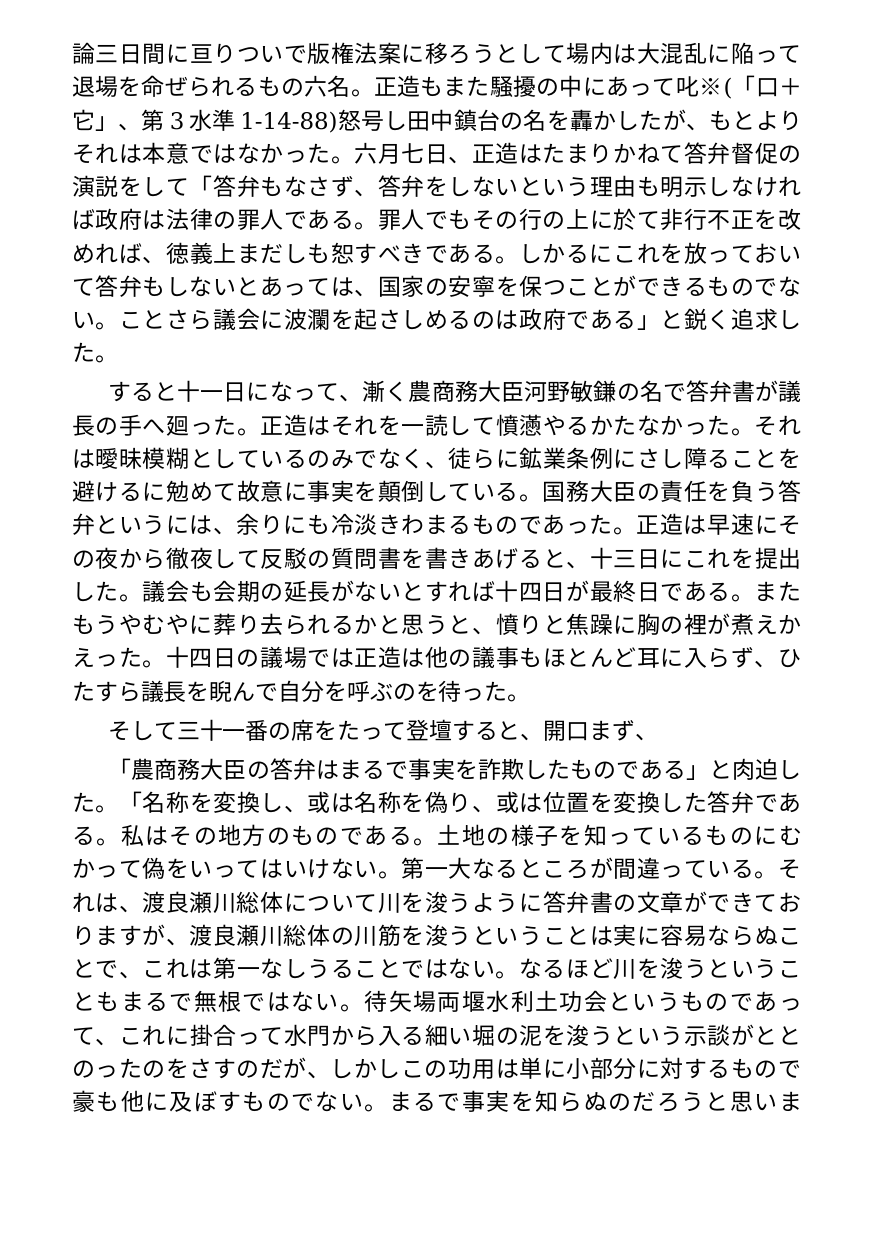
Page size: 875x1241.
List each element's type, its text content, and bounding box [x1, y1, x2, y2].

text そして三十一番の席をたって登壇すると、開口まず、 [72, 712, 802, 746]
text 「農商務大臣の答弁はまるで事実を詐欺したものである」と肉迫した。「名称を変換し、或は名称を偽り、或は位置を変換した答弁である。私はその地方のものである。土地の様子を知っているものにむかって偽をいってはいけない。第一大なるところが間違っている。それは、渡良瀬川総体について川を浚うように答弁書の文章ができておりますが、渡良瀬川総体の川筋を浚うということは実に容易ならぬことで、これは第一なしうることではない。なるほど川を浚うということもまるで無根ではない。待矢場両堰水利土功会というものであって、これに掛合って水門から入る細い堀の泥を浚うという示談がととのったのをさすのだが、しかしこの功用は単に小部分に対するもので豪も他に及ぼすものでない。まるで事実を知らぬのだろうと思いま [72, 752, 802, 1117]
text すると十一日になって、漸く農商務大臣河野敏鎌の名で答弁書が議長の手へ廻った。正造はそれを一読して憤懣やるかたなかった。それは曖昧模糊としているのみでなく、徒らに鉱業条例にさし障ることを避けるに勉めて故意に事実を顛倒している。国務大臣の責任を負う答弁というには、余りにも冷淡きわまるものであった。正造は早速にその夜から徹夜して反駁の質問書を書きあげると、十三日にこれを提出した。議会も会期の延長がないとすれば十四日が最終日である。またもうやむやに葬り去られるかと思うと、憤りと焦躁に胸の裡が煮えかえった。十四日の議場では正造は他の議事もほとんど耳に入らず、ひたすら議長を睨んで自分を呼ぶのを待った。 [72, 374, 802, 707]
text 論三日間に亘りついで版権法案に移ろうとして場内は大混乱に陥って退場を命ぜられるもの六名。正造もまた騒擾の中にあって叱※(「口＋它」、第3水準1-14-88)怒号し田中鎮台の名を轟かしたが、もとよりそれは本意ではなかった。六月七日、正造はたまりかねて答弁督促の演説をして「答弁もなさず、答弁をしないという理由も明示しなければ政府は法律の罪人である。罪人でもその行の上に於て非行不正を改めれば、徳義上まだしも恕すべきである。しかるにこれを放っておいて答弁もしないとあっては、国家の安寧を保つことができるものでない。ことさら議会に波瀾を起さしめるのは政府である」と鋭く追求した。 [72, 36, 802, 368]
